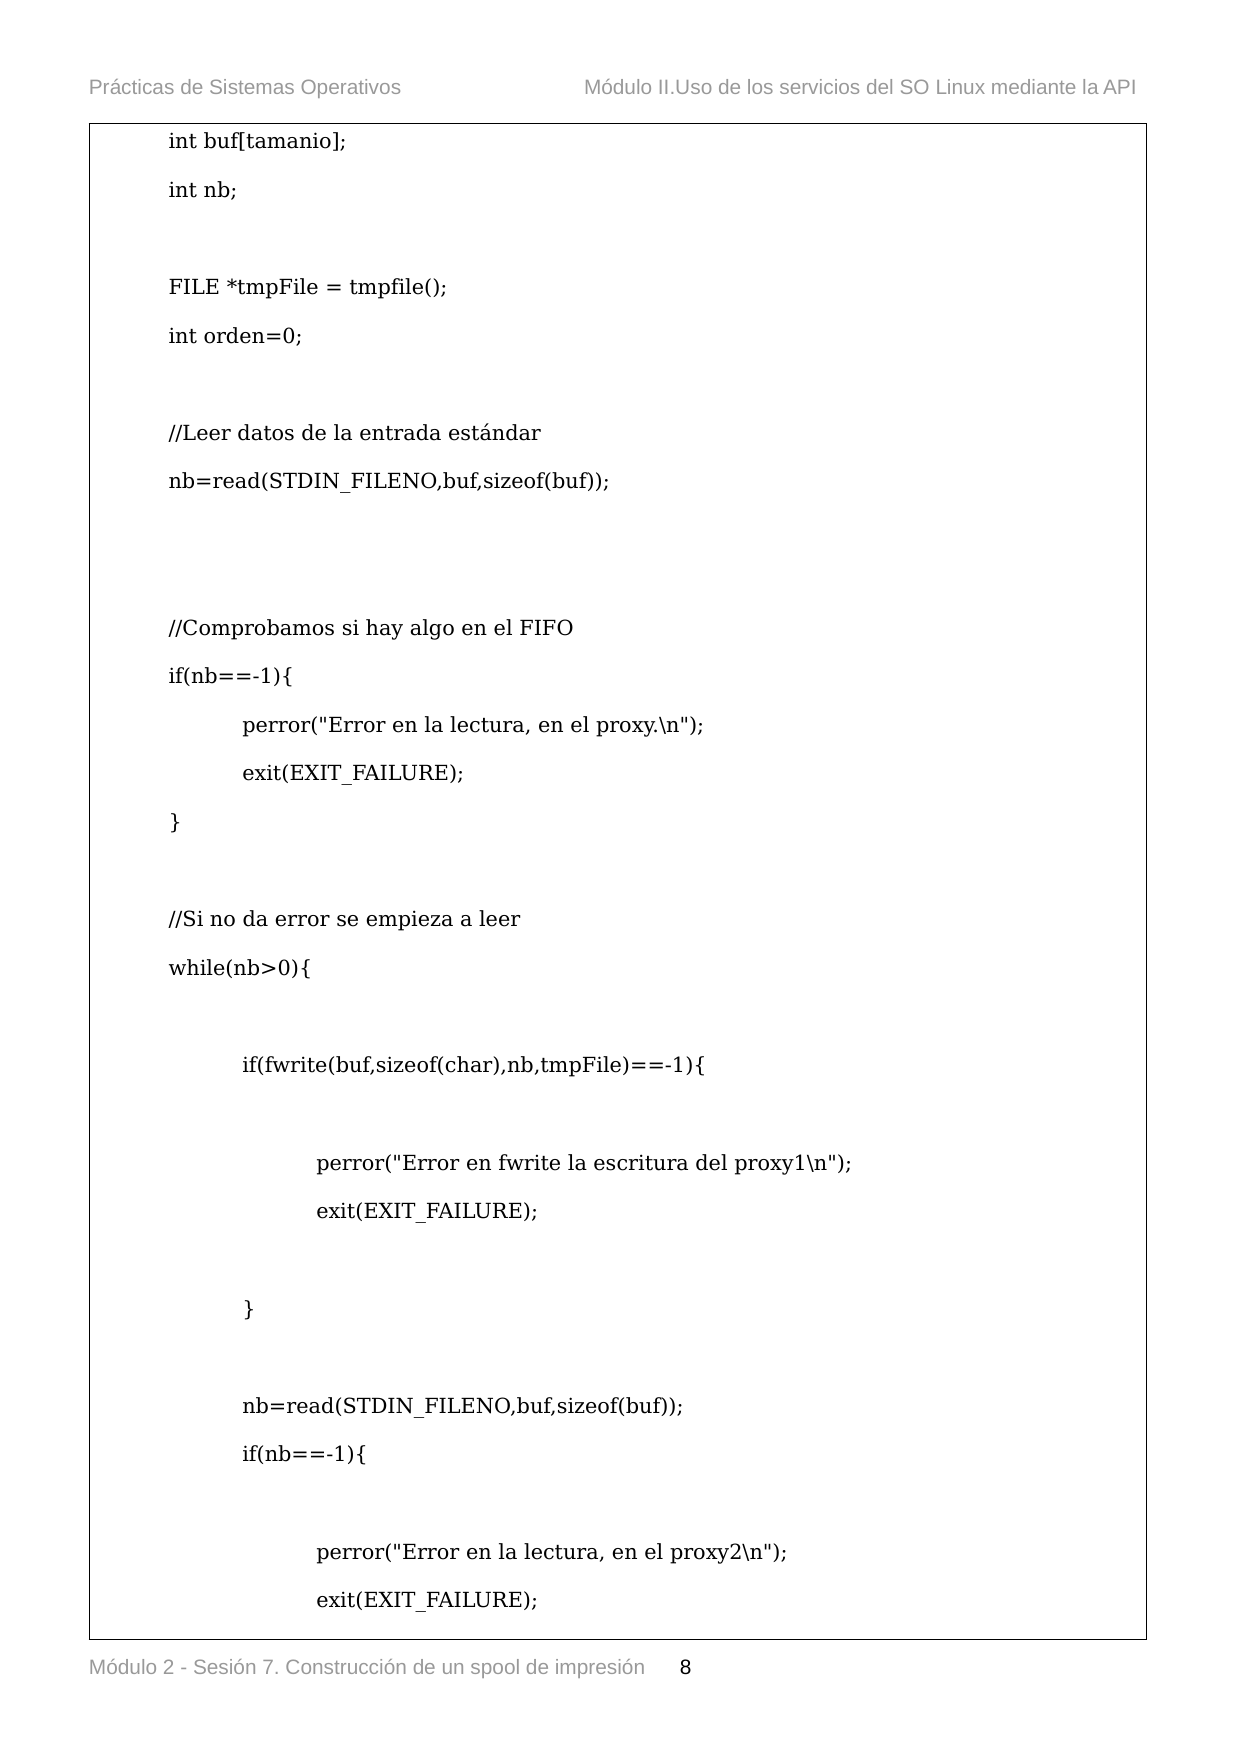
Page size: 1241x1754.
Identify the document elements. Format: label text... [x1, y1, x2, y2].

table_header int buf[tamanio]; int nb; FILE *tmpFile = tmpfile(); int orden=0; //Leer datos de la entrada estándar nb=read(STDIN_FILENO,buf,sizeof(buf)); //Comprobamos si hay algo en el FIFO if(nb==-1){ perror("Error en la lectura, en el proxy.\n"); exit(EXIT_FAILURE); } //Si no da error se empieza a leer while(nb>0){ if(fwrite(buf,sizeof(char),nb,tmpFile)==-1){ perror("Error en fwrite la escritura del proxy1\n"); exit(EXIT_FAILURE); } nb=read(STDIN_FILENO,buf,sizeof(buf)); if(nb==-1){ perror("Error en la lectura, en el proxy2\n"); exit(EXIT_FAILURE); [90, 124, 1146, 1639]
